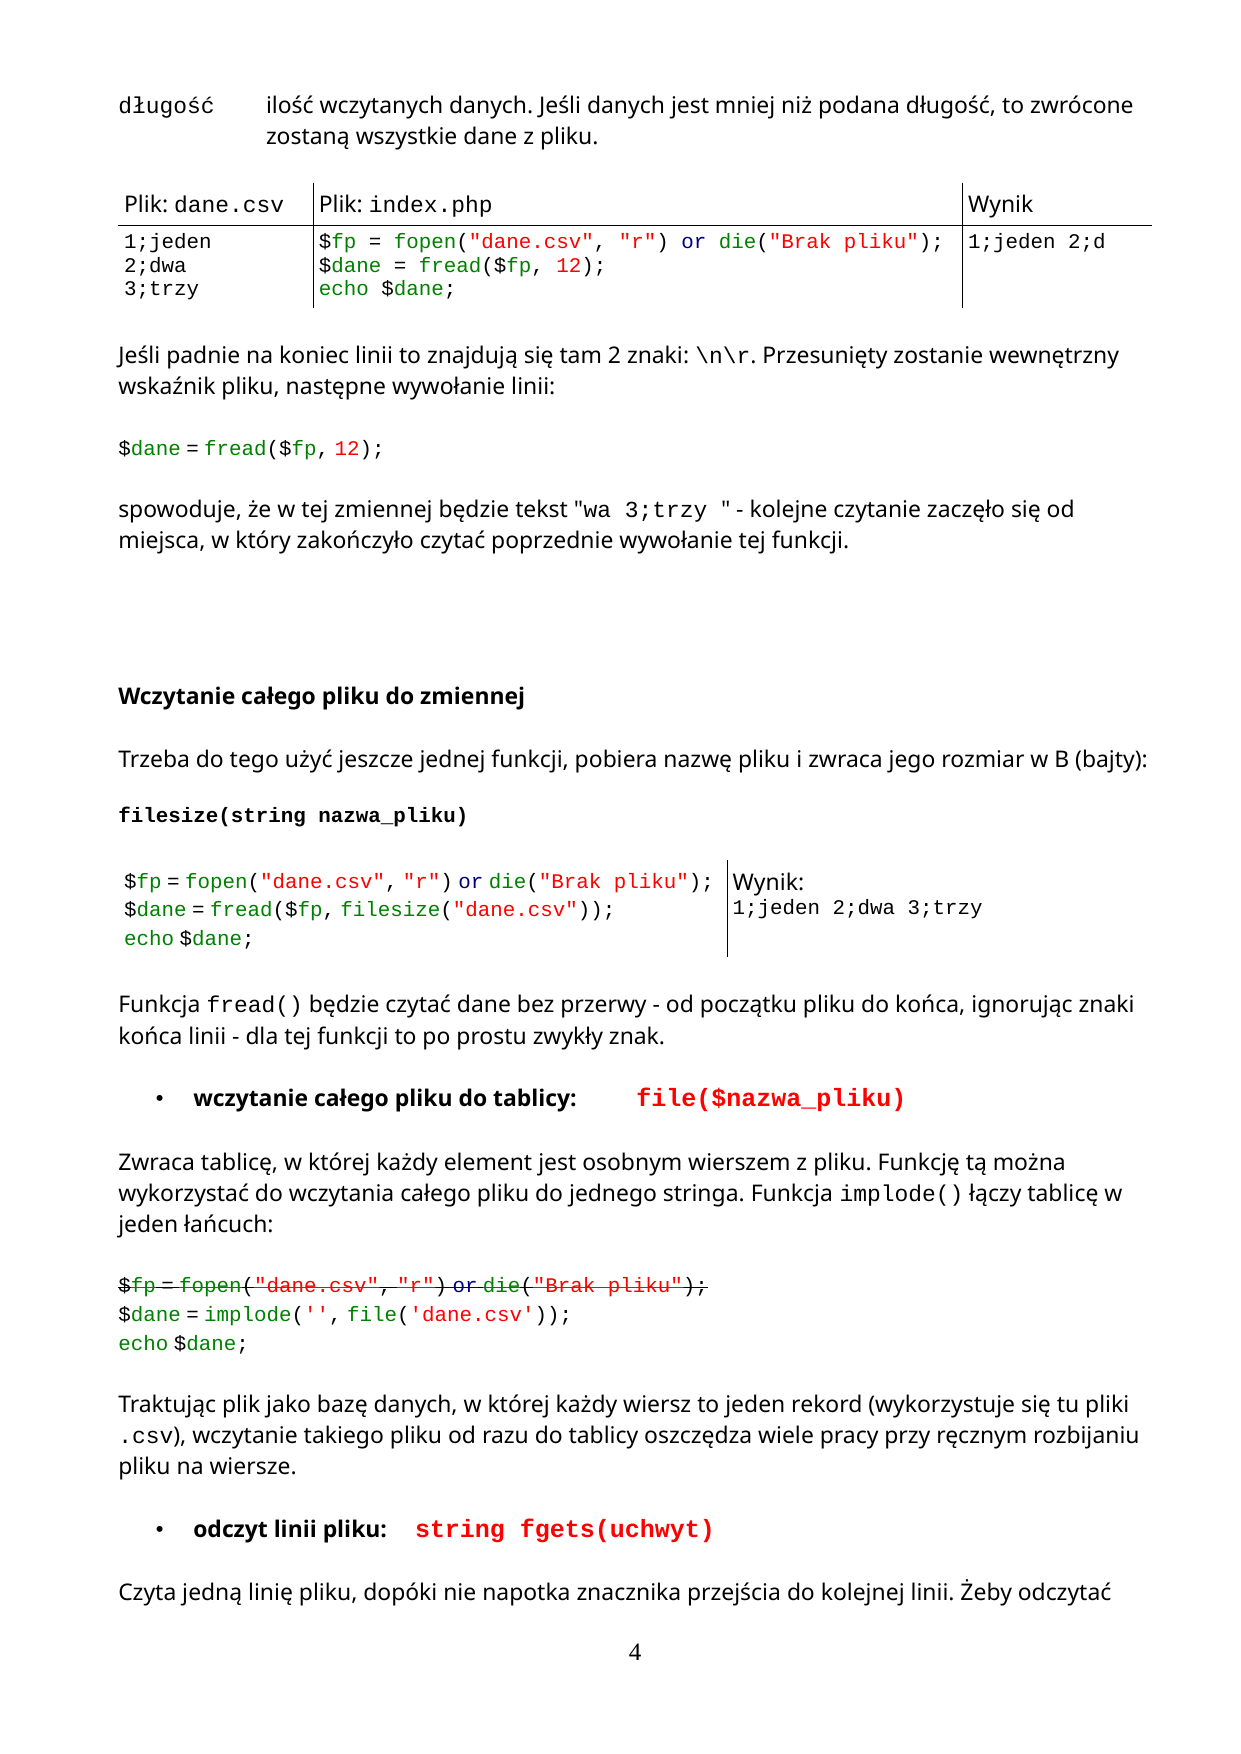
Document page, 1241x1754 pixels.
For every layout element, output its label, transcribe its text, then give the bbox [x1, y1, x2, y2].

text długość ilość wczytanych danych. Jeśli danych jest mniej niż podana długość, to zwrócone zostaną wszystkie dane z pliku. [118, 88, 1152, 151]
text filesize(string nazwa_pliku) [118, 805, 1152, 829]
table_cell $fp = fopen("dane.csv", "r") or die("Brak pliku"); $dane = fread($fp, 12); echo $dane; [314, 226, 962, 308]
text $dane = fread($fp, 12); [118, 433, 1152, 461]
text spowoduje, że w tej zmiennej będzie tekst "wa 3;trzy " - kolejne czytanie zaczęło się od miejsca, w który zakończyło czytać poprzednie wywołanie tej funkcji. [118, 493, 1152, 555]
text $fp = fopen("dane.csv", "r") or die("Brak pliku"); [118, 1271, 1152, 1299]
text Jeśli padnie na koniec linii to znajdują się tam 2 znaki: \n\r. Przesunięty zostanie wewnętrzny wskaźnik pliku, następne wywołanie linii: [118, 339, 1152, 402]
table_header Plik: index.php [314, 183, 962, 225]
text Czyta jedną linię pliku, dopóki nie napotka znacznika przejścia do kolejnej linii. Żeby odczytać [118, 1576, 1152, 1607]
table_header Wynik: 1;jeden 2;dwa 3;trzy [728, 860, 1152, 957]
table_cell 1;jeden 2;dwa 3;trzy [118, 226, 313, 308]
table_header Plik: dane.csv [118, 183, 313, 225]
list wczytanie całego pliku do tablicy: file($nazwa_pliku) [156, 1082, 1152, 1114]
list odczyt linii pliku: string fgets(uchwyt) [156, 1513, 1152, 1544]
text Funkcja fread() będzie czytać dane bez przerwy - od początku pliku do końca, ignorując znaki końca linii - dla tej funkcji to po prostu zwykły znak. [118, 988, 1152, 1051]
table_header $fp = fopen("dane.csv", "r") or die("Brak pliku"); $dane = fread($fp, filesize("dane.csv")); echo $dane; [118, 860, 727, 957]
text Wczytanie całego pliku do zmiennej [118, 680, 1152, 711]
text Zwraca tablicę, w której każdy element jest osobnym wierszem z pliku. Funkcję tą można wykorzystać do wczytania całego pliku do jednego stringa. Funkcja implode() łączy tablicę w jeden łańcuch: [118, 1146, 1152, 1239]
table_cell 1;jeden 2;d [963, 226, 1152, 308]
text Traktując plik jako bazę danych, w której każdy wiersz to jeden rekord (wykorzystuje się tu pliki .csv), wczytanie takiego pliku od razu do tablicy oszczędza wiele pracy przy ręcznym rozbijaniu pliku na wiersze. [118, 1387, 1152, 1481]
text Trzeba do tego użyć jeszcze jednej funkcji, pobiera nazwę pliku i zwraca jego rozmiar w B (bajty): [118, 743, 1152, 774]
text echo $dane; [118, 1328, 1152, 1356]
table_header Wynik [963, 183, 1152, 225]
text $dane = implode('', file('dane.csv')); [118, 1299, 1152, 1328]
